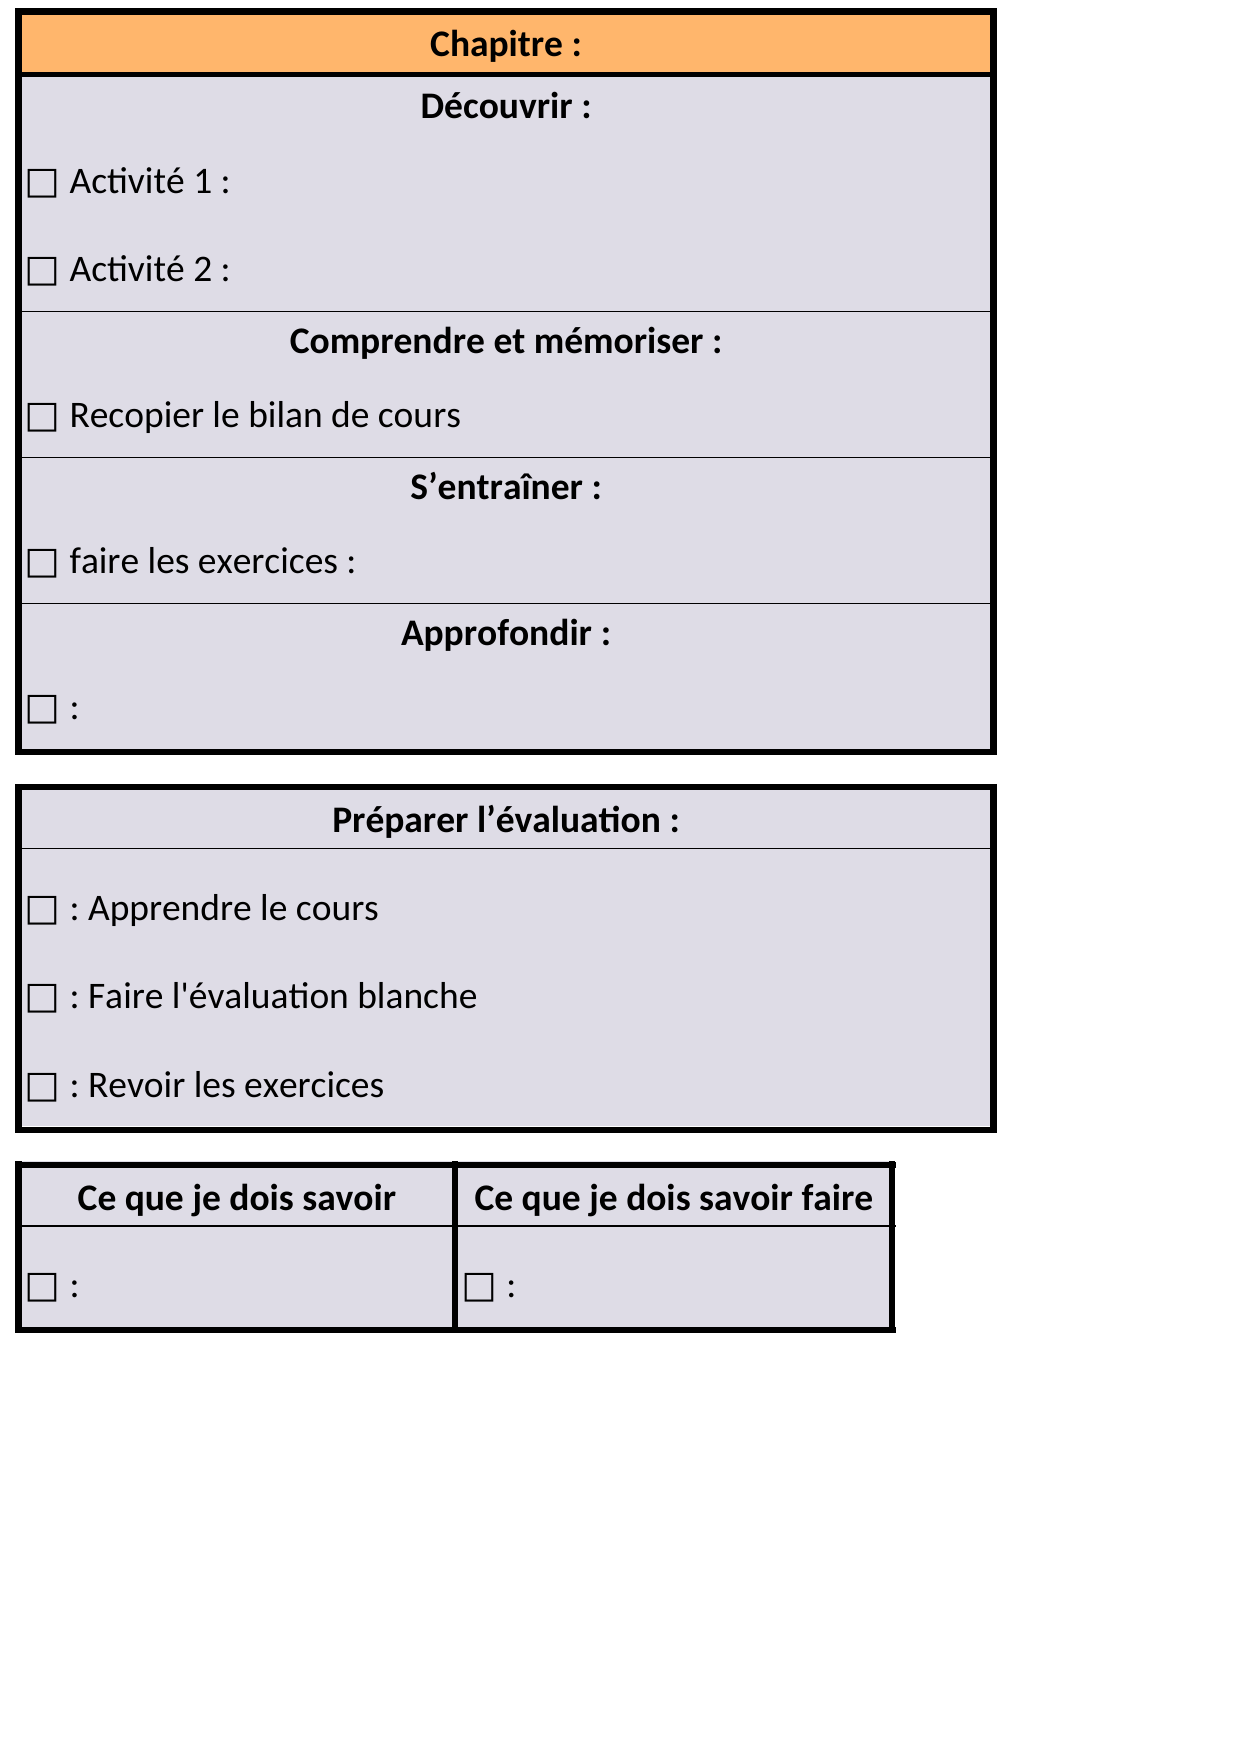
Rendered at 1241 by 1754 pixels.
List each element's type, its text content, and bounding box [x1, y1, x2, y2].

table_header Chapitre : [22, 15, 990, 72]
table_cell Découvrir : □ Activité 1 : □ Activité 2 : [22, 77, 990, 311]
table_cell S’entraîner : □ faire les exercices : [22, 458, 990, 603]
table_cell □ : Apprendre le cours □ : Faire l'évaluation blanche □ : Revoir les exercices [22, 849, 990, 1126]
table_header Ce que je dois savoir [22, 1168, 452, 1225]
table_header Préparer l’évaluation : [22, 790, 990, 848]
table_cell Comprendre et mémoriser : □ Recopier le bilan de cours [22, 312, 990, 457]
table_cell □ : [458, 1227, 889, 1327]
table_header Ce que je dois savoir faire [458, 1168, 889, 1225]
table_cell Approfondir : □ : [22, 604, 990, 749]
table_cell □ : [22, 1227, 452, 1327]
